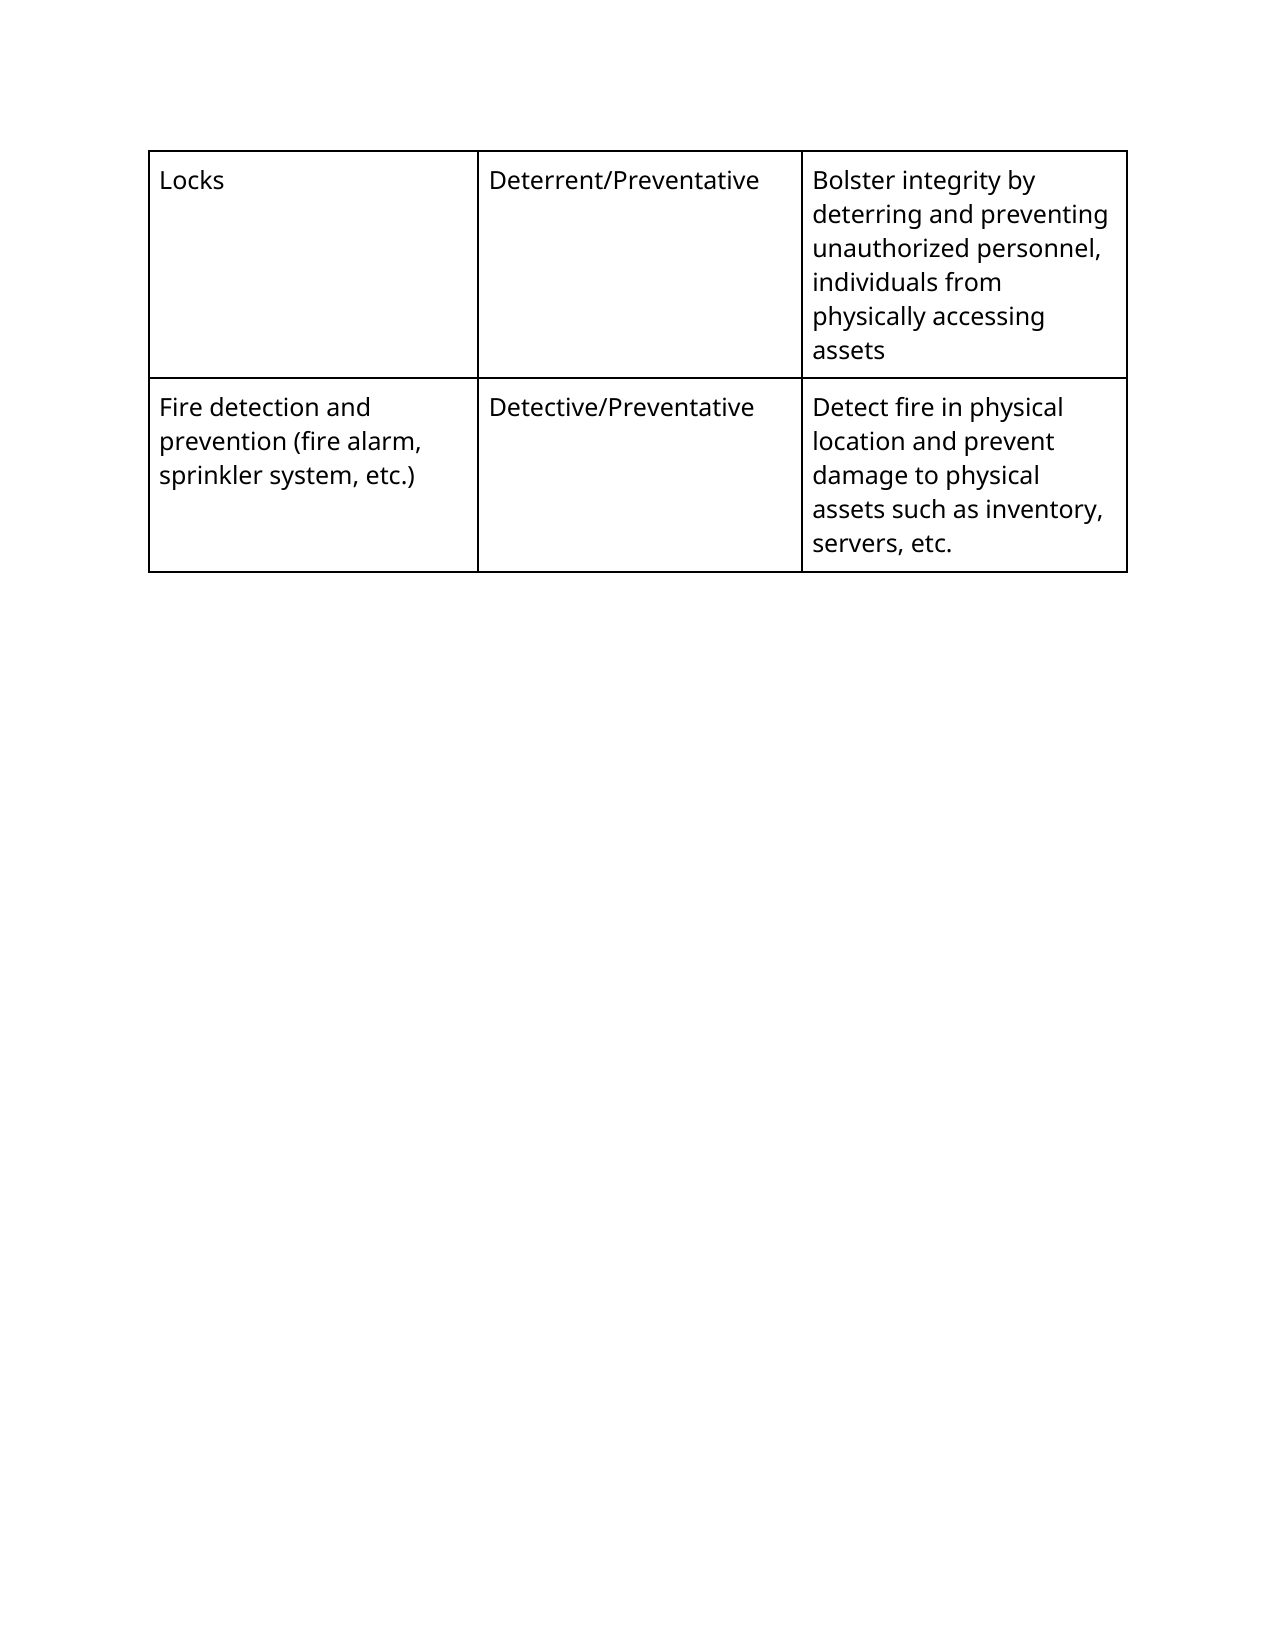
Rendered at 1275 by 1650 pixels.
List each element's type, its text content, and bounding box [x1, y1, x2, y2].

table_cell Detect fire in physical location and prevent damage to physical assets such as inventory, servers, etc. [803, 379, 1126, 571]
table_cell Bolster integrity by deterring and preventing unauthorized personnel, individuals from physically accessing assets [803, 152, 1126, 377]
table_cell Deterrent/Preventative [479, 152, 801, 377]
table_cell Fire detection and prevention (fire alarm, sprinkler system, etc.) [150, 379, 477, 571]
table_cell Detective/Preventative [479, 379, 801, 571]
table_cell Locks [150, 152, 477, 377]
